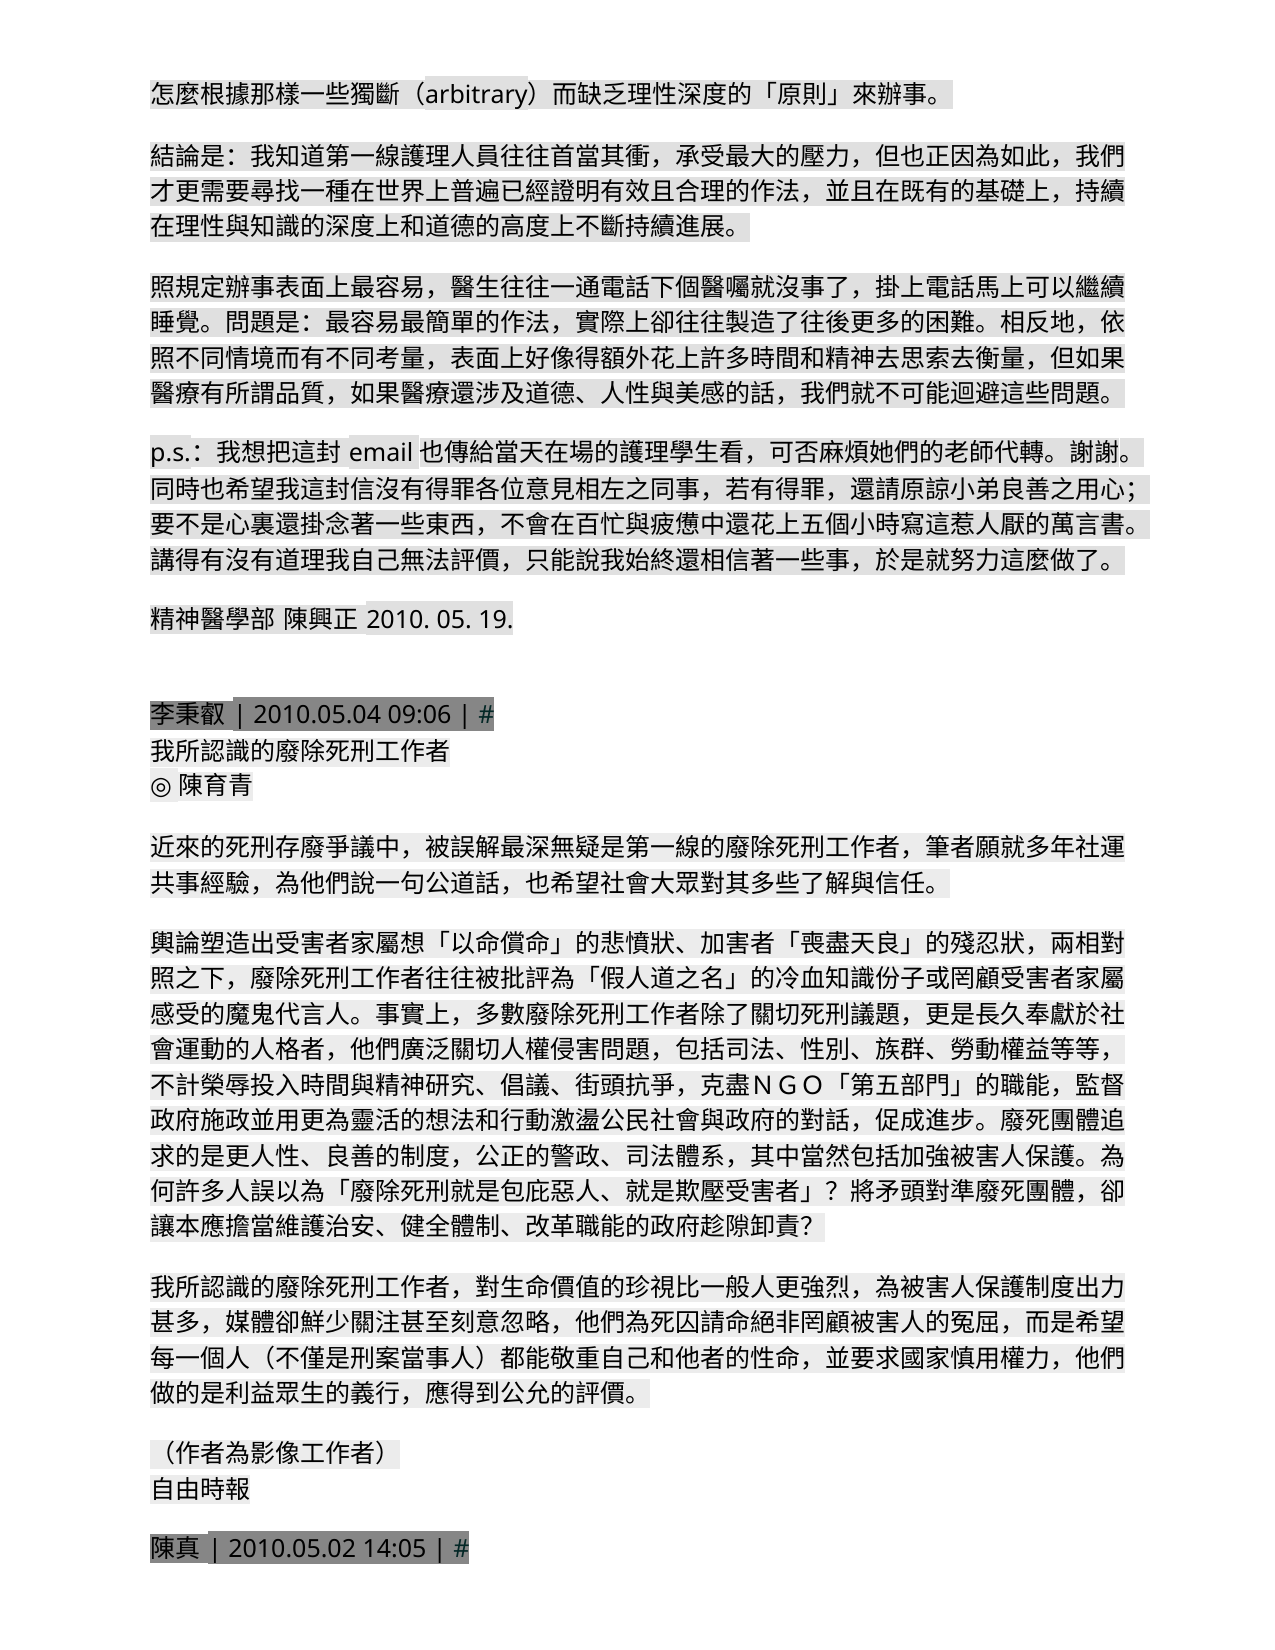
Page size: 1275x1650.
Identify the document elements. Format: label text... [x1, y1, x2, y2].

text 精神醫學部 陳興正 2010. 05. 19. [150, 600, 1125, 671]
text 照規定辦事表面上最容易，醫生往往一通電話下個醫囑就沒事了，掛上電話馬上可以繼續睡覺。問題是：最容易最簡單的作法，實際上卻往往製造了往後更多的困難。相反地，依照不同情境而有不同考量，表面上好像得額外花上許多時間和精神去思索去衡量，但如果醫療有所謂品質，如果醫療還涉及道德、人性與美感的話，我們就不可能迴避這些問題。 [150, 267, 1125, 408]
text 我所認識的廢除死刑工作者 ◎ 陳育青 [150, 731, 1125, 802]
text 我所認識的廢除死刑工作者，對生命價值的珍視比一般人更強烈，為被害人保護制度出力甚多，媒體卻鮮少關注甚至刻意忽略，他們為死囚請命絕非罔顧被害人的冤屈，而是希望每一個人（不僅是刑案當事人）都能敬重自己和他者的性命，並要求國家慎用權力，他們做的是利益眾生的義行，應得到公允的評價。 [150, 1267, 1125, 1408]
text 近來的死刑存廢爭議中，被誤解最深無疑是第一線的廢除死刑工作者，筆者願就多年社運共事經驗，為他們說一句公道話，也希望社會大眾對其多些了解與信任。 [150, 827, 1125, 898]
text 結論是：我知道第一線護理人員往往首當其衝，承受最大的壓力，但也正因為如此，我們才更需要尋找一種在世界上普遍已經證明有效且合理的作法，並且在既有的基礎上，持續在理性與知識的深度上和道德的高度上不斷持續進展。 [150, 135, 1125, 242]
text （作者為影像工作者） 自由時報 [150, 1433, 1125, 1504]
text 李秉叡 | 2010.05.04 09:06 | # [150, 696, 1125, 731]
text p.s.：我想把這封 email 也傳給當天在場的護理學生看，可否麻煩她們的老師代轉。謝謝。同時也希望我這封信沒有得罪各位意見相左之同事，若有得罪，還請原諒小弟良善之用心；要不是心裏還掛念著一些東西，不會在百忙與疲憊中還花上五個小時寫這惹人厭的萬言書。講得有沒有道理我自己無法評價，只能說我始終還相信著一些事，於是就努力這麼做了。 [150, 433, 1125, 575]
text 陳真 | 2010.05.02 14:05 | # [150, 1529, 1125, 1564]
text 怎麼根據那樣一些獨斷（arbitrary）而缺乏理性深度的「原則」來辦事。 [150, 75, 1125, 110]
text 輿論塑造出受害者家屬想「以命償命」的悲憤狀、加害者「喪盡天良」的殘忍狀，兩相對照之下，廢除死刑工作者往往被批評為「假人道之名」的冷血知識份子或罔顧受害者家屬感受的魔鬼代言人。事實上，多數廢除死刑工作者除了關切死刑議題，更是長久奉獻於社會運動的人格者，他們廣泛關切人權侵害問題，包括司法、性別、族群、勞動權益等等，不計榮辱投入時間與精神研究、倡議、街頭抗爭，克盡ＮＧＯ「第五部門」的職能，監督政府施政並用更為靈活的想法和行動激盪公民社會與政府的對話，促成進步。廢死團體追求的是更人性、良善的制度，公正的警政、司法體系，其中當然包括加強被害人保護。為何許多人誤以為「廢除死刑就是包庇惡人、就是欺壓受害者」？將矛頭對準廢死團體，卻讓本應擔當維護治安、健全體制、改革職能的政府趁隙卸責？ [150, 923, 1125, 1242]
